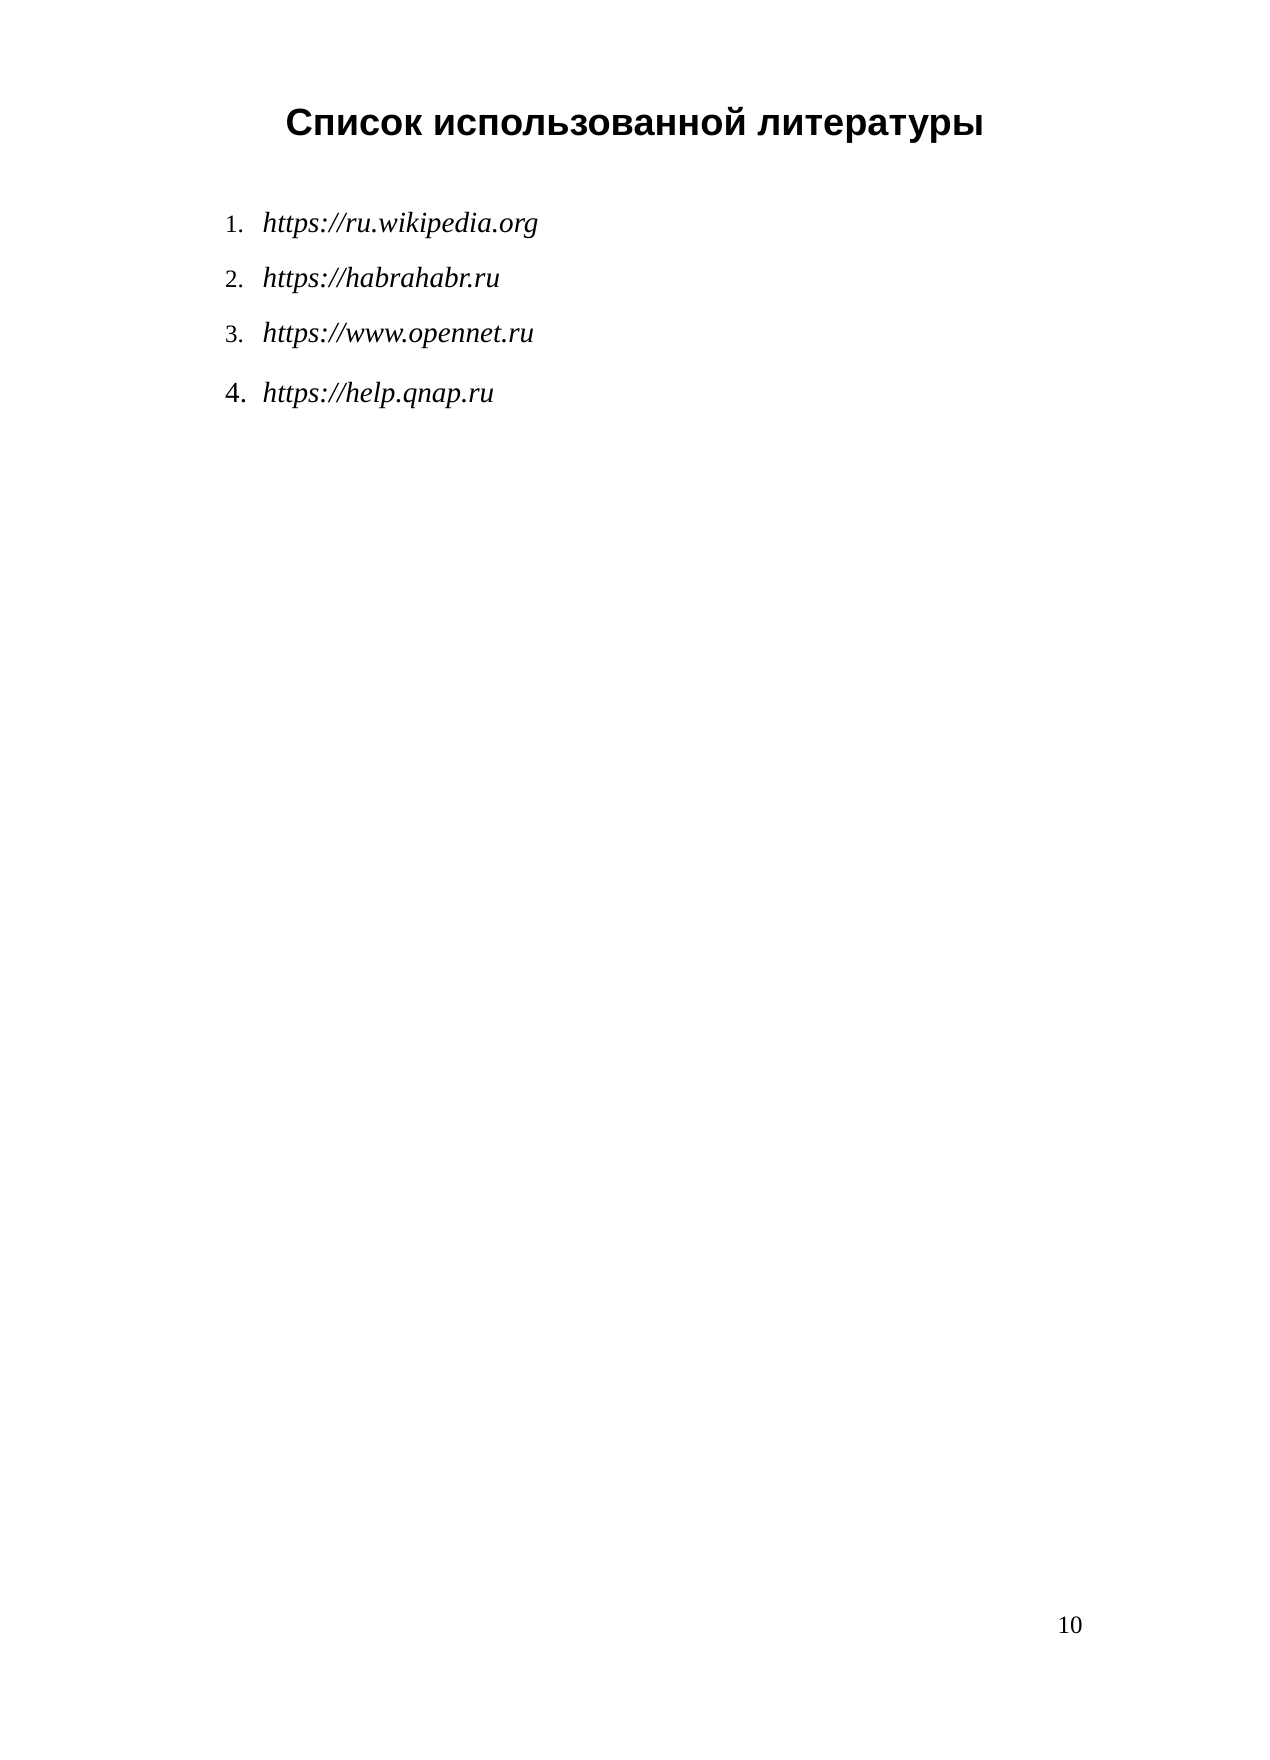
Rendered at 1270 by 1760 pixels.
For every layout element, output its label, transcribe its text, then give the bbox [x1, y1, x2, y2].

list https://ru.wikipedia.org [225, 205, 1082, 239]
list https://help.qnap.ru [225, 376, 1082, 409]
list https://www.opennet.ru [225, 315, 1082, 348]
list https://habrahabr.ru [225, 260, 1082, 293]
subtitle Список использованной литературы [187, 100, 1082, 144]
